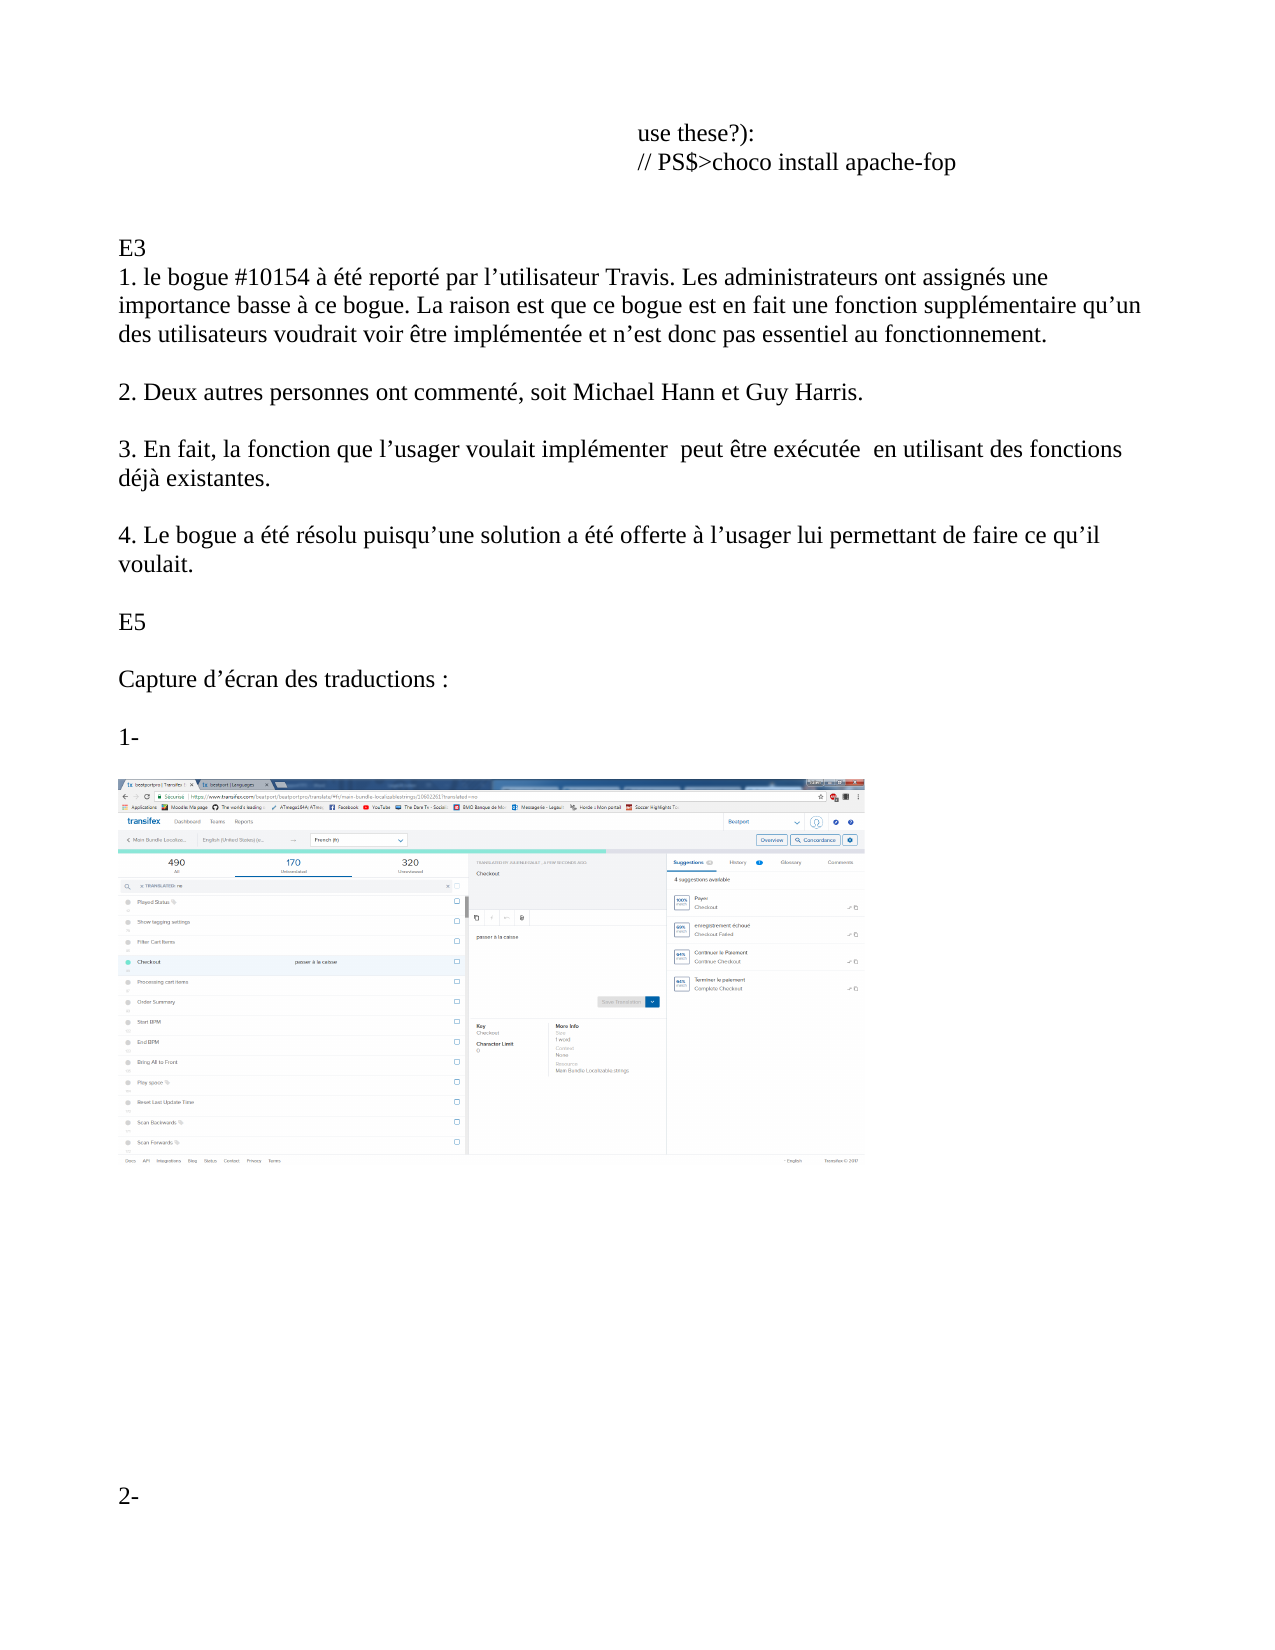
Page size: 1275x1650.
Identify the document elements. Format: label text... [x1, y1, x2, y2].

text 1. le bogue #10154 à été reporté par l’utilisateur Travis. Les administrateurs ont assignés une importance basse à ce bogue. La raison est que ce bogue est en fait une fonction supplémentaire qu’un des utilisateurs voudrait voir être implémentée et n’est donc pas essentiel au fonctionnement. [118, 262, 1157, 348]
table_cell [118, 118, 637, 176]
text E5 [118, 607, 1157, 636]
text 2- [118, 1481, 1157, 1509]
text E3 [118, 233, 1157, 262]
text 1- [118, 722, 1157, 751]
picture [118, 779, 865, 1165]
table_cell use these?): // PS$>choco install apache-fop [638, 118, 1157, 176]
text 3. En fait, la fonction que l’usager voulait implémenter peut être exécutée en utilisant des fonctions déjà existantes. [118, 434, 1157, 492]
text 4. Le bogue a été résolu puisqu’une solution a été offerte à l’usager lui permettant de faire ce qu’il voulait. [118, 521, 1157, 578]
text Capture d’écran des traductions : [118, 664, 1157, 693]
text 2. Deux autres personnes ont commenté, soit Michael Hann et Guy Harris. [118, 377, 1157, 406]
